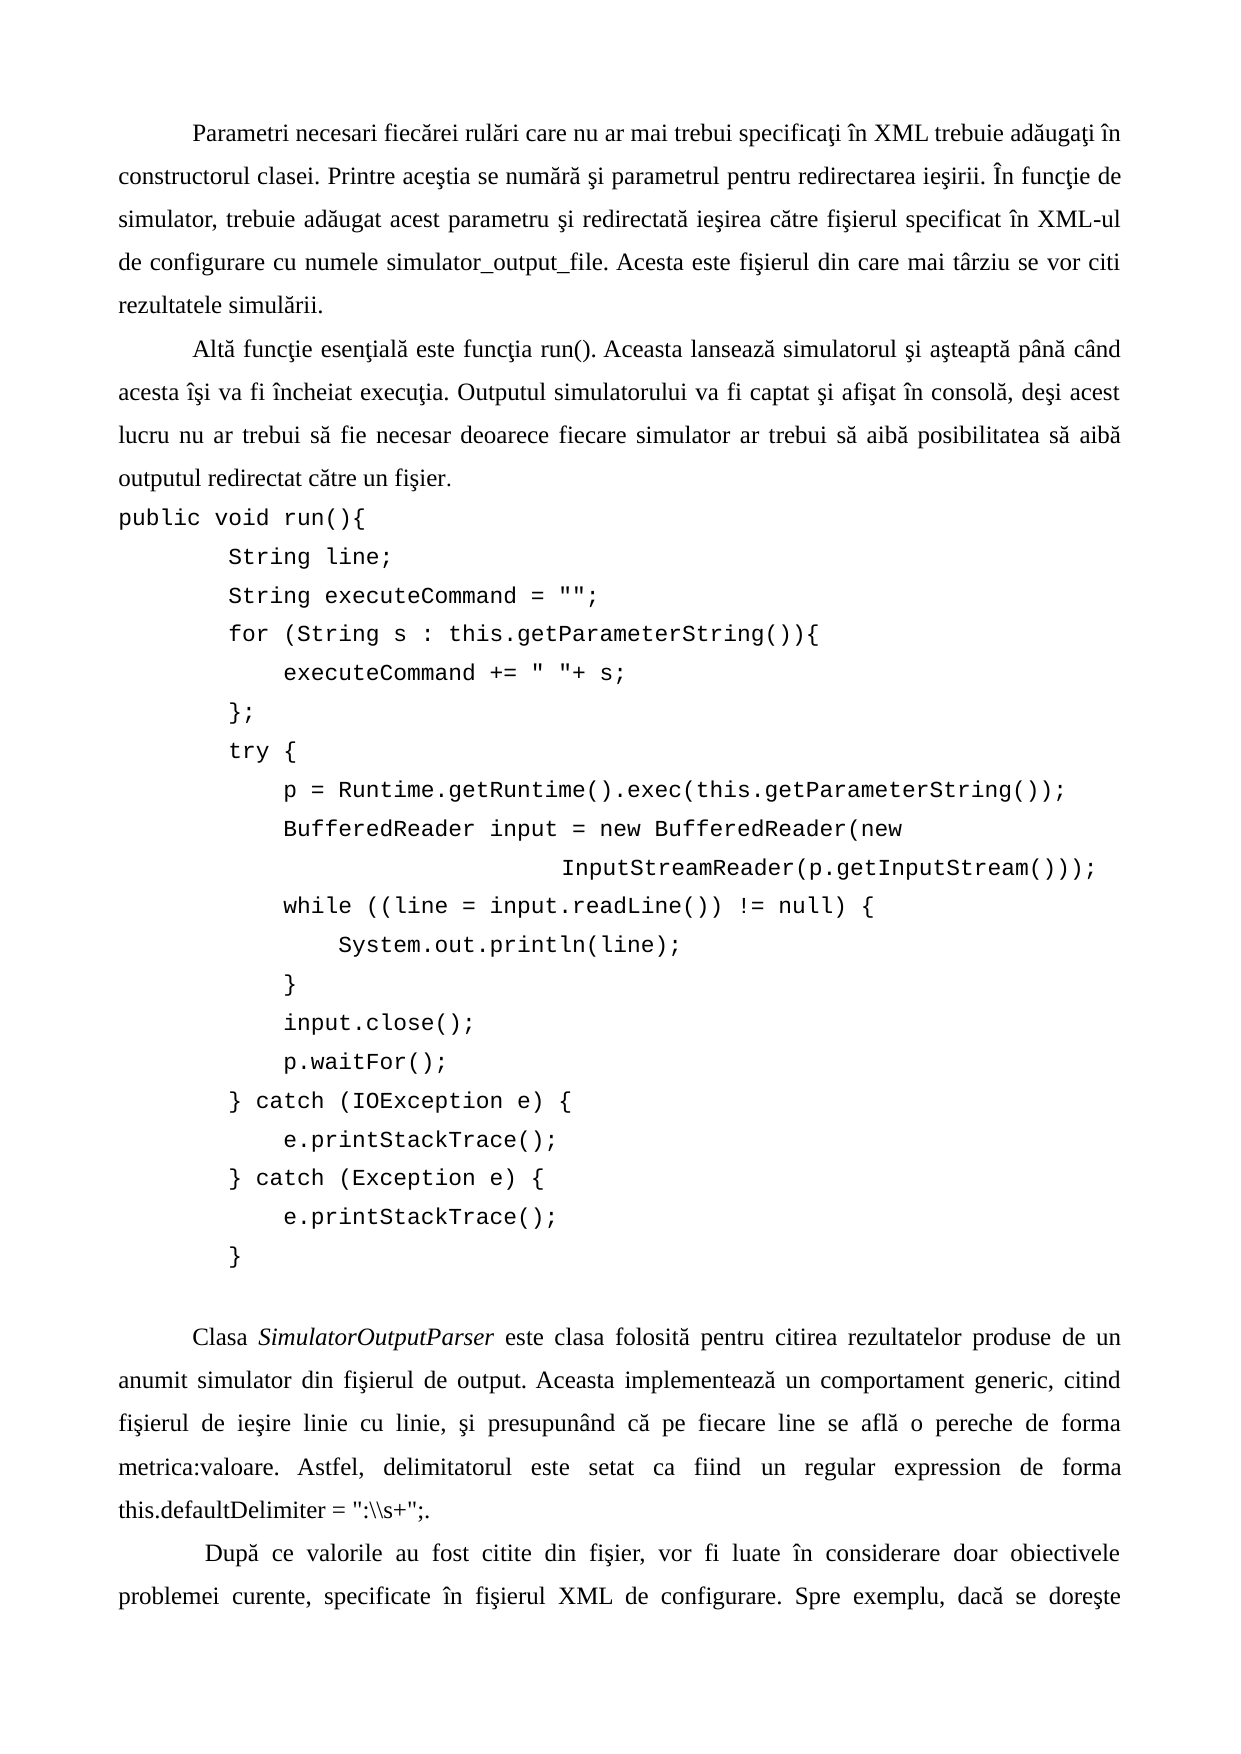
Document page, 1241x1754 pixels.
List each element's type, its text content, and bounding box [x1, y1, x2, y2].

text Parametri necesari fiecărei rulări care nu ar mai trebui specificaţi în XML trebuie adăugaţi în constructorul clasei. Printre aceştia se numără şi parametrul pentru redirectarea ieşirii. În funcţie de simulator, trebuie adăugat acest parametru şi redirectată ieşirea către fişierul specificat în XML-ul de configurare cu numele simulator_output_file. Acesta este fişierul din care mai târziu se vor citi rezultatele simulării. [118, 118, 1122, 319]
text input.close(); [118, 1011, 1122, 1037]
text for (String s : this.getParameterString()){ [118, 623, 1122, 649]
text public void run(){ [118, 506, 1122, 532]
text try { [118, 739, 1122, 765]
text Altă funcţie esenţială este funcţia run(). Aceasta lansează simulatorul şi aşteaptă până când acesta îşi va fi încheiat execuţia. Outputul simulatorului va fi captat şi afişat în consolă, deşi acest lucru nu ar trebui să fie necesar deoarece fiecare simulator ar trebui să aibă posibilitatea să aibă outputul redirectat către un fişier. [118, 334, 1122, 492]
text e.printStackTrace(); [118, 1128, 1122, 1154]
text p.waitFor(); [118, 1050, 1122, 1076]
text while ((line = input.readLine()) != null) { [118, 895, 1122, 921]
text String executeCommand = ""; [118, 584, 1122, 610]
text p = Runtime.getRuntime().exec(this.getParameterString()); [118, 778, 1122, 804]
text executeCommand += " "+ s; [118, 662, 1122, 688]
text } [118, 1244, 1122, 1270]
text }; [118, 701, 1122, 726]
text Clasa SimulatorOutputParser este clasa folosită pentru citirea rezultatelor produse de un anumit simulator din fişierul de output. Aceasta implementează un comportament generic, citind fişierul de ieşire linie cu linie, şi presupunând că pe fiecare line se află o pereche de forma metrica:valoare. Astfel, delimitatorul este setat ca fiind un regular expression de forma this.defaultDelimiter = ":\\s+";. [118, 1322, 1122, 1523]
text După ce valorile au fost citite din fişier, vor fi luate în considerare doar obiectivele problemei curente, specificate în fişierul XML de configurare. Spre exemplu, dacă se doreşte [118, 1538, 1122, 1610]
text String line; [118, 545, 1122, 571]
text BufferedReader input = new BufferedReader(new InputStreamReader(p.getInputStream())); [118, 817, 1122, 882]
text e.printStackTrace(); [118, 1206, 1122, 1232]
text System.out.println(line); [118, 934, 1122, 959]
text } catch (Exception e) { [118, 1167, 1122, 1193]
text } [118, 972, 1122, 998]
text } catch (IOException e) { [118, 1089, 1122, 1115]
